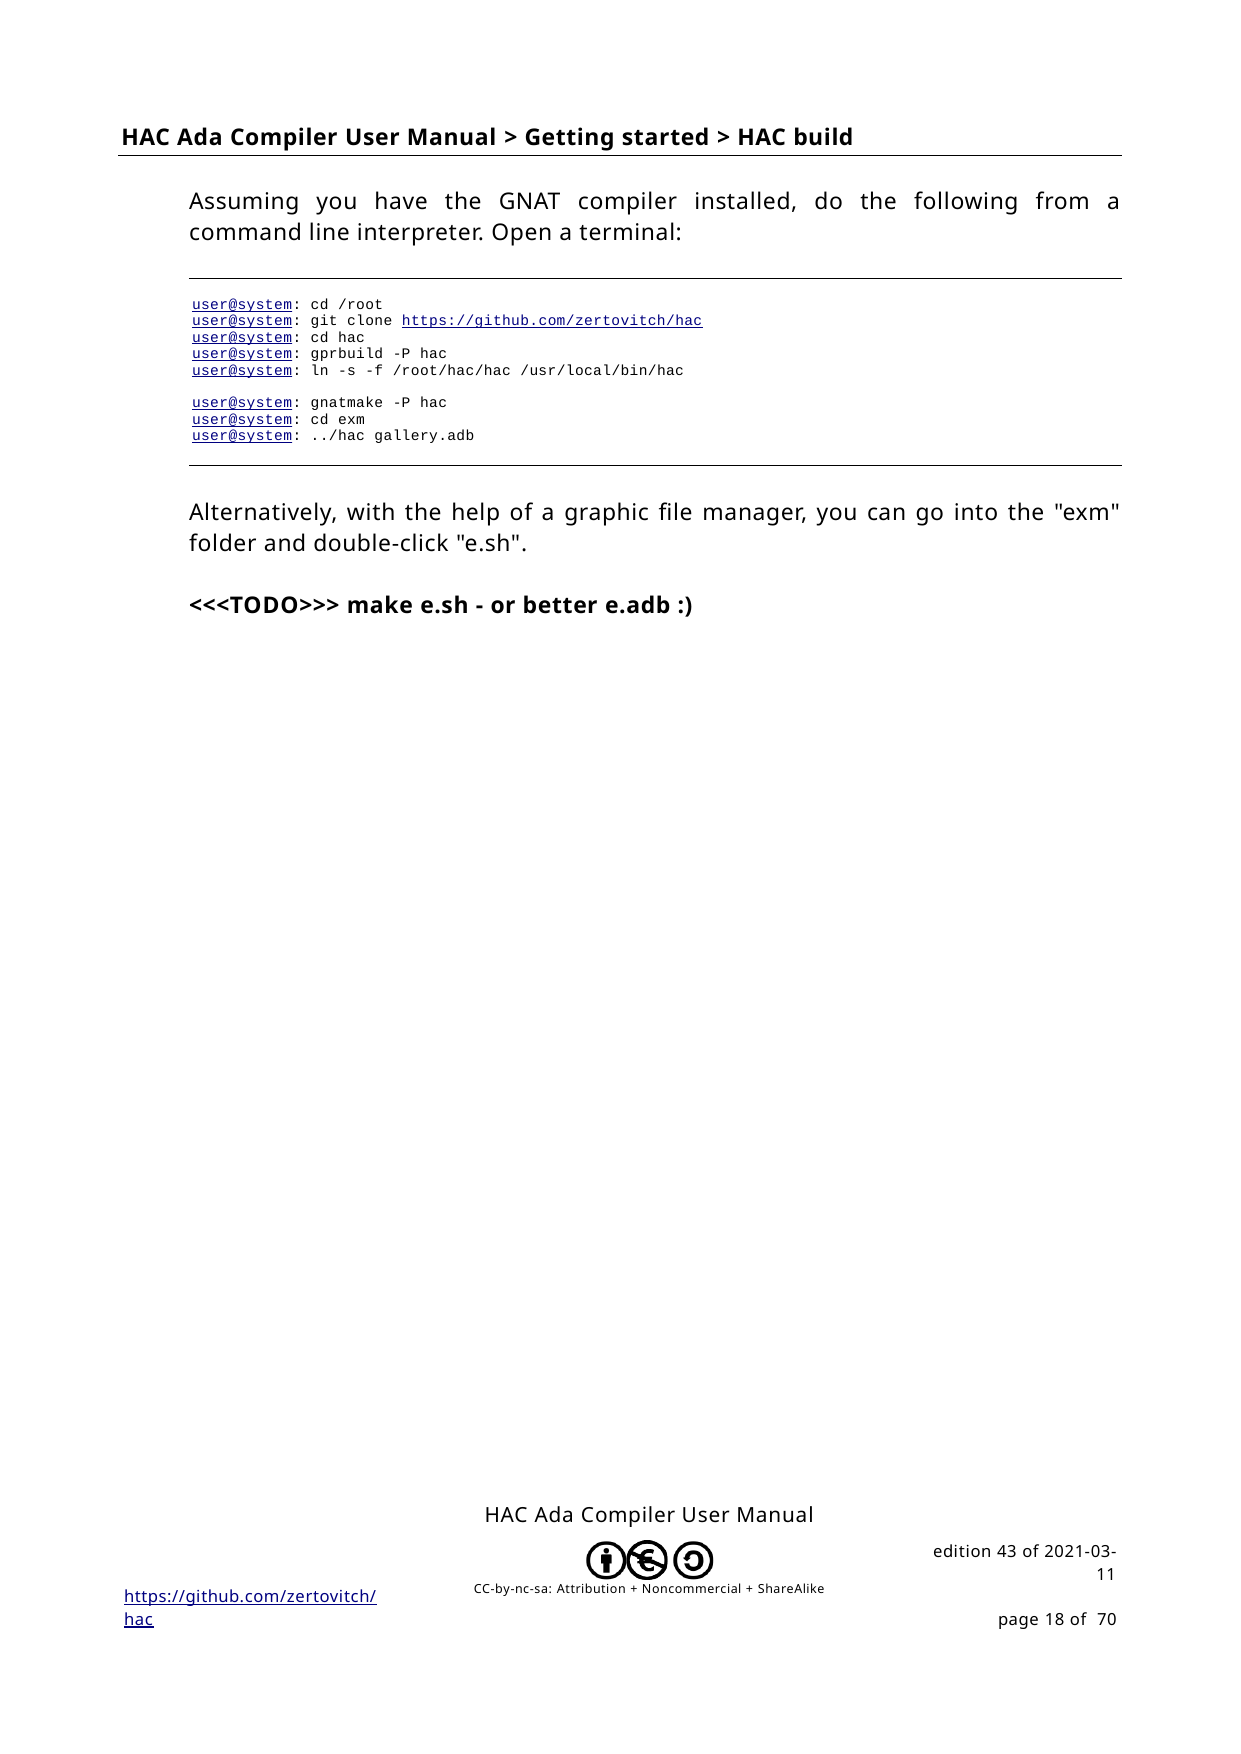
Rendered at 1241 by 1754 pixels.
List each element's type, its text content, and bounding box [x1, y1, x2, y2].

text <<<TODO>>> make e.sh - or better e.adb :) [189, 589, 1122, 620]
list user@system: cd /root user@system: git clone https://github.com/zertovitch/hac user@system: cd hac user@system: gprbuild -P hac user@system: ln -s -f /root/hac/hac /usr/local/bin/hac user@system: gnatmake -P hac user@system: cd exm user@system: ../hac gallery.adb [189, 279, 1122, 465]
text Alternatively, with the help of a graphic file manager, you can go into the "exm" folder and double-click "e.sh". [189, 496, 1122, 558]
text Assuming you have the GNAT compiler installed, do the following from a command line interpreter. Open a terminal: [189, 184, 1122, 247]
picture [585, 1540, 668, 1580]
picture [672, 1540, 714, 1580]
